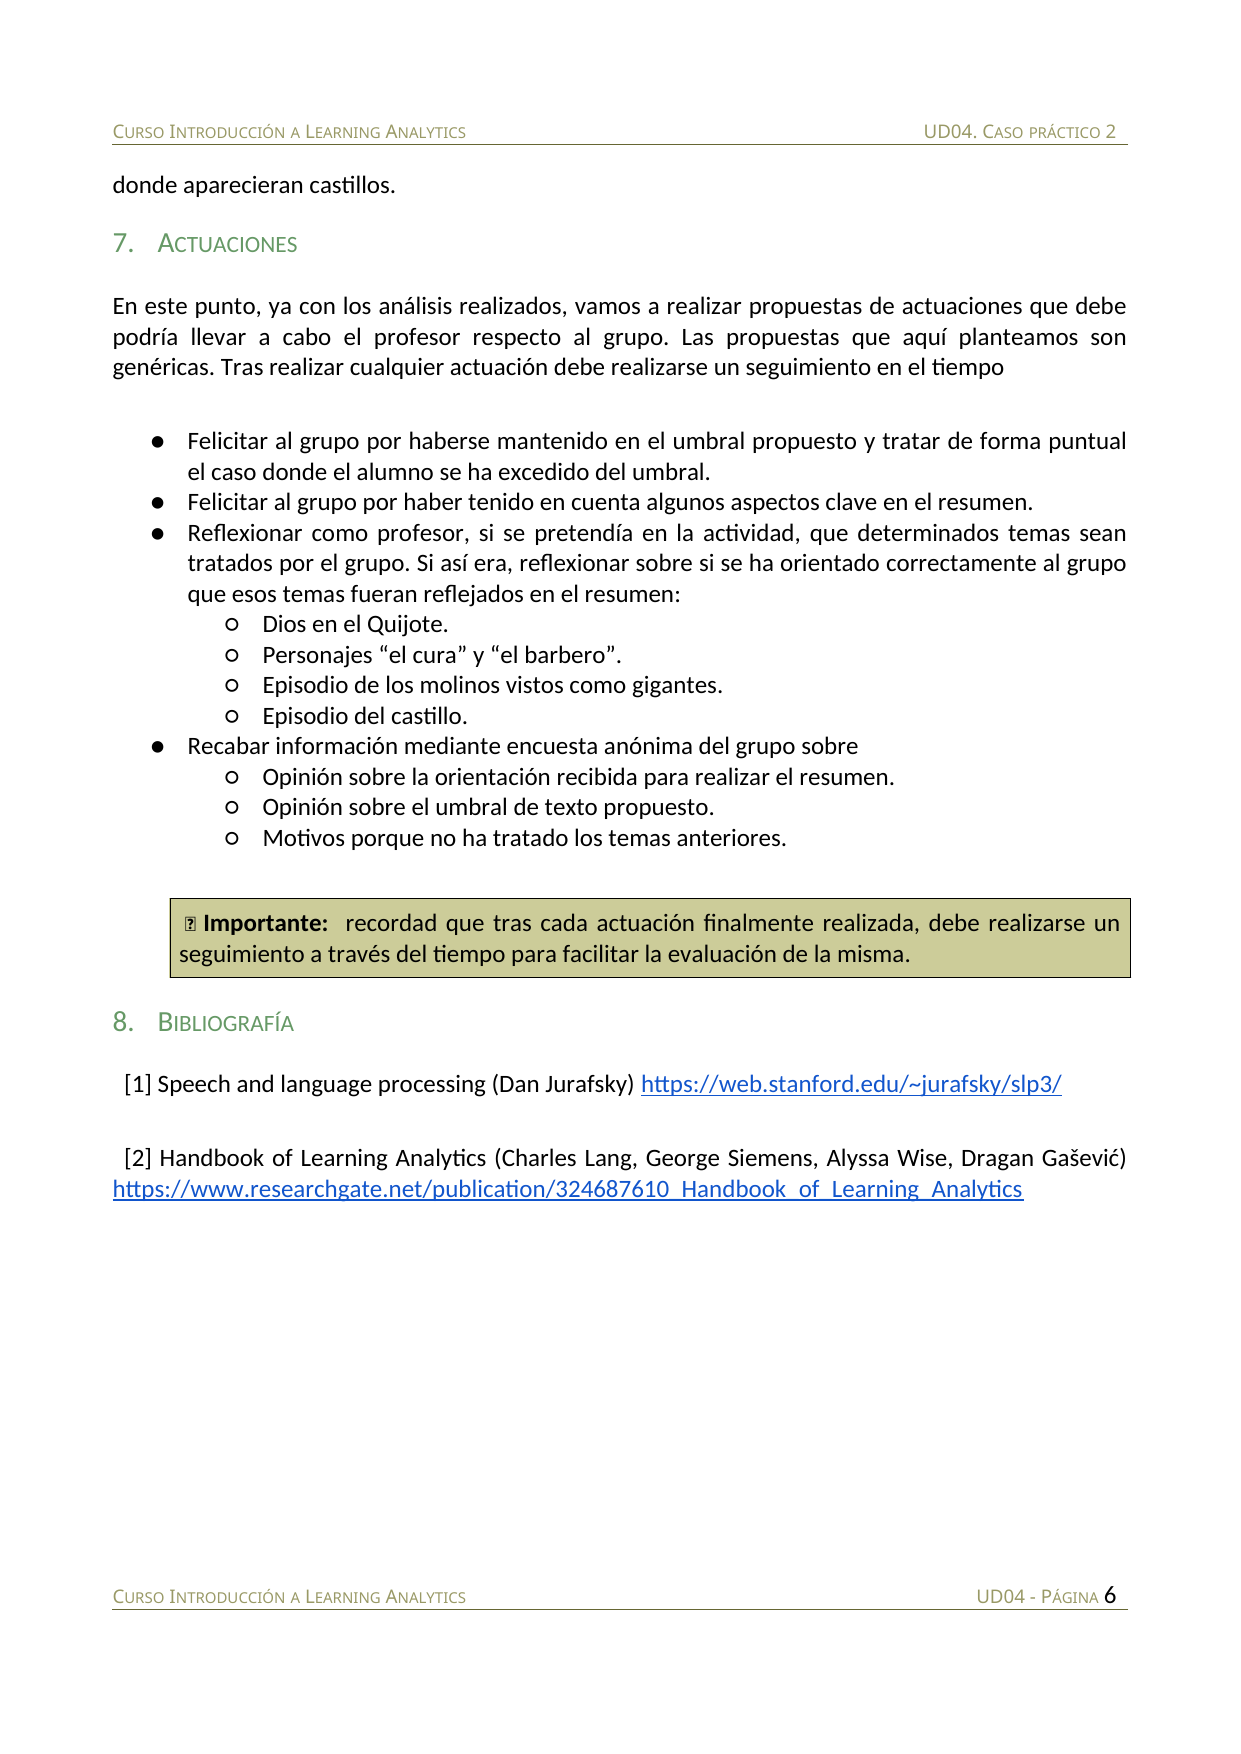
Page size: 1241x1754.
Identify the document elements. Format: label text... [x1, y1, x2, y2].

list Episodio del castillo. [225, 700, 1128, 730]
list Felicitar al grupo por haberse mantenido en el umbral propuesto y tratar de forma puntual el caso donde el alumno se ha excedido del umbral. [150, 425, 1128, 486]
list Reflexionar como profesor, si se pretendía en la actividad, que determinados temas sean tratados por el grupo. Si así era, reflexionar sobre si se ha orientado correctamente al grupo que esos temas fueran reflejados en el resumen: [150, 517, 1128, 608]
list Personajes “el cura” y “el barbero”. [225, 639, 1128, 669]
text 📖 Importante: recordad que tras cada actuación finalmente realizada, debe realizarse un seguimiento a través del tiempo para facilitar la evaluación de la misma. [171, 899, 1130, 977]
list Opinión sobre el umbral de texto propuesto. [225, 791, 1128, 822]
subtitle Bibliografía [112, 1003, 1128, 1038]
text [2] Handbook of Learning Analytics (Charles Lang, George Siemens, Alyssa Wise, Dragan Gašević) https://www.researchgate.net/publication/324687610_Handbook_of_Learning_Analytics [112, 1142, 1128, 1203]
text [1] Speech and language processing (Dan Jurafsky) https://web.stanford.edu/~jurafsky/slp3/ [112, 1068, 1128, 1099]
subtitle Actuaciones [112, 224, 1128, 260]
text En este punto, ya con los análisis realizados, vamos a realizar propuestas de actuaciones que debe podría llevar a cabo el profesor respecto al grupo. Las propuestas que aquí planteamos son genéricas. Tras realizar cualquier actuación debe realizarse un seguimiento en el tiempo [112, 290, 1128, 382]
list Felicitar al grupo por haber tenido en cuenta algunos aspectos clave en el resumen. [150, 486, 1128, 517]
list Episodio de los molinos vistos como gigantes. [225, 669, 1128, 700]
list Dios en el Quijote. [225, 608, 1128, 639]
list Opinión sobre la orientación recibida para realizar el resumen. [225, 761, 1128, 791]
list Recabar información mediante encuesta anónima del grupo sobre [150, 730, 1128, 761]
text donde aparecieran castillos. [112, 169, 1128, 199]
list Motivos porque no ha tratado los temas anteriores. [225, 822, 1128, 852]
